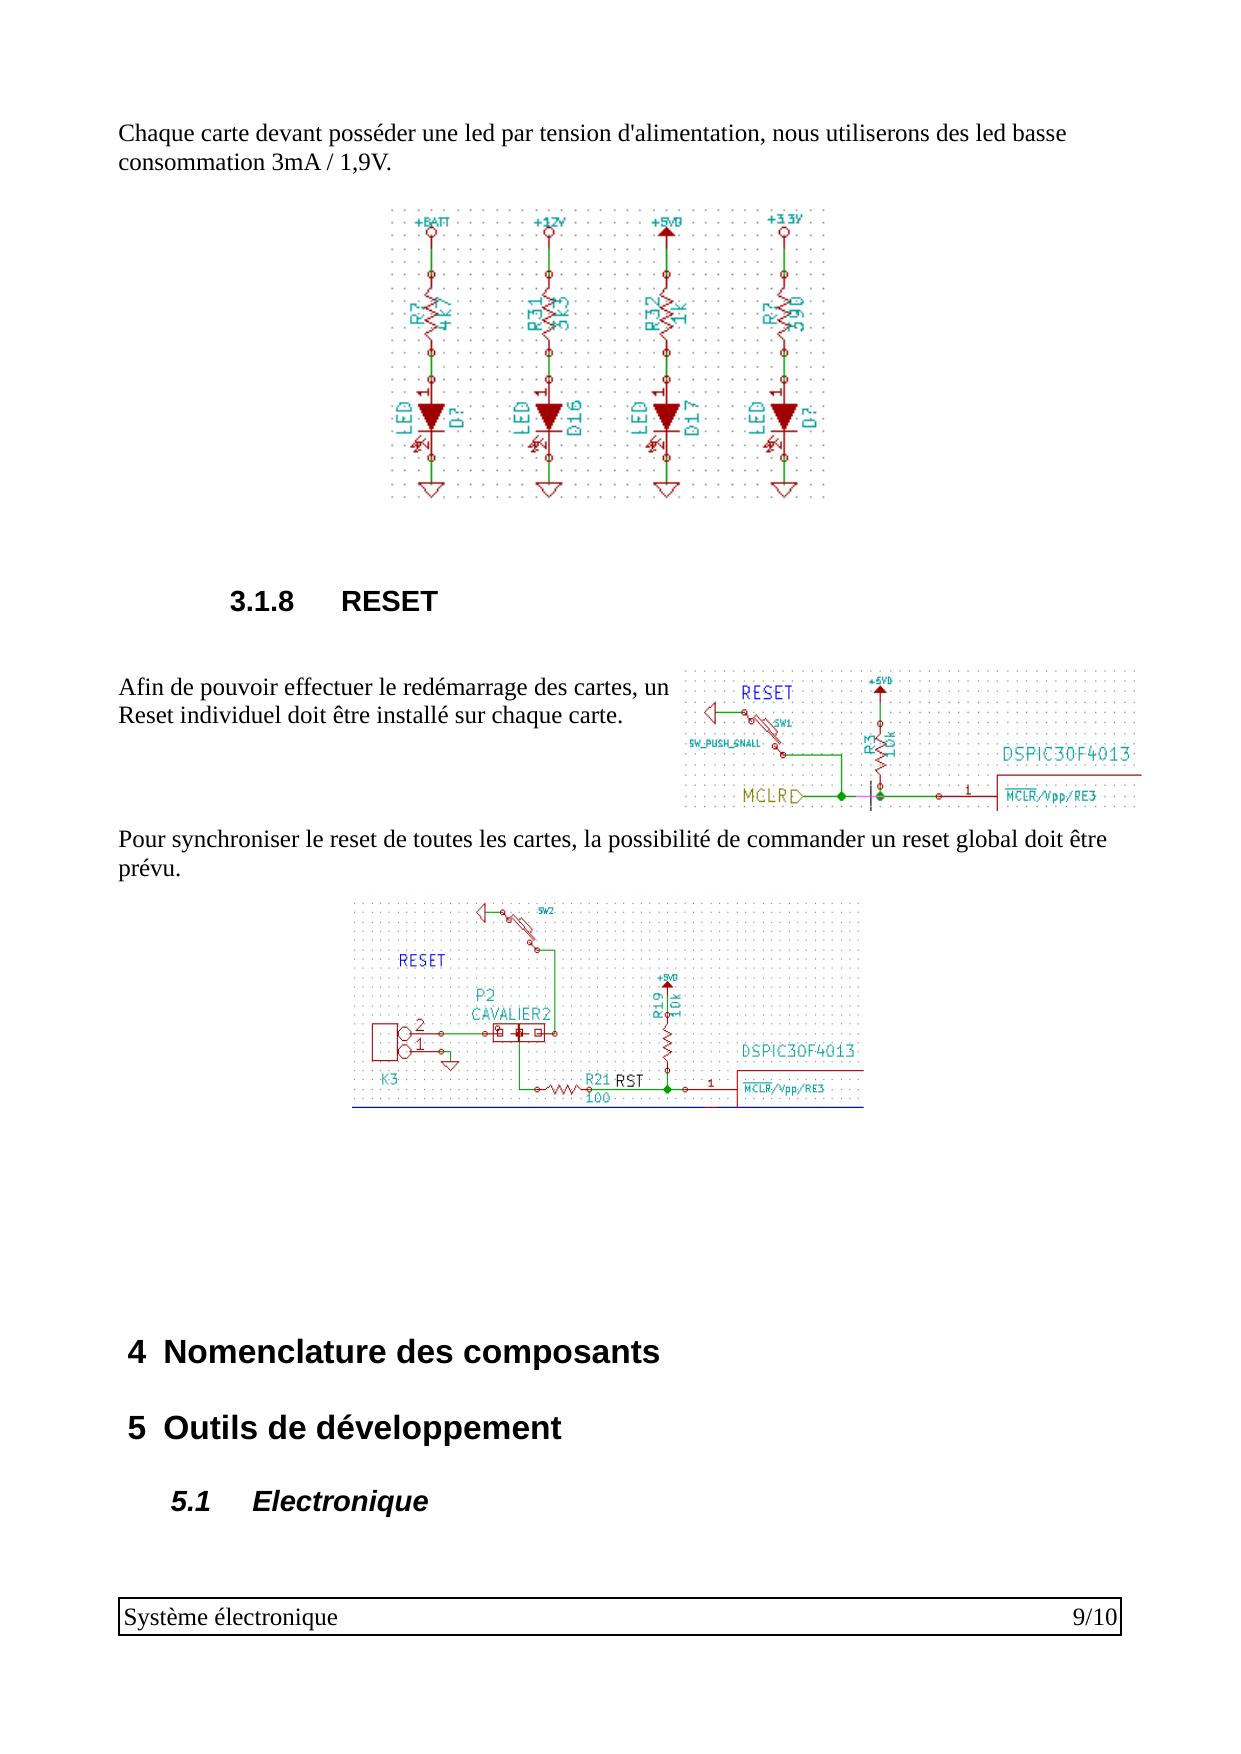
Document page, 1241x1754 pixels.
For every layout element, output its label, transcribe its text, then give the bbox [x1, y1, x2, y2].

text Chaque carte devant posséder une led par tension d'alimentation, nous utiliserons des led basse consommation 3mA / 1,9V. [118, 118, 1122, 176]
picture [352, 895, 864, 1108]
subtitle RESET [193, 584, 1122, 618]
picture [387, 206, 826, 506]
picture [676, 663, 1142, 811]
subtitle Outils de développement [118, 1408, 1122, 1446]
subtitle Nomenclature des composants [118, 1332, 1122, 1370]
text Pour synchroniser le reset de toutes les cartes, la possibilité de commander un reset global doit être prévu. [118, 824, 1122, 882]
subtitle Electronique [162, 1484, 1122, 1517]
text Afin de pouvoir effectuer le redémarrage des cartes, un Reset individuel doit être installé sur chaque carte. [118, 672, 676, 729]
